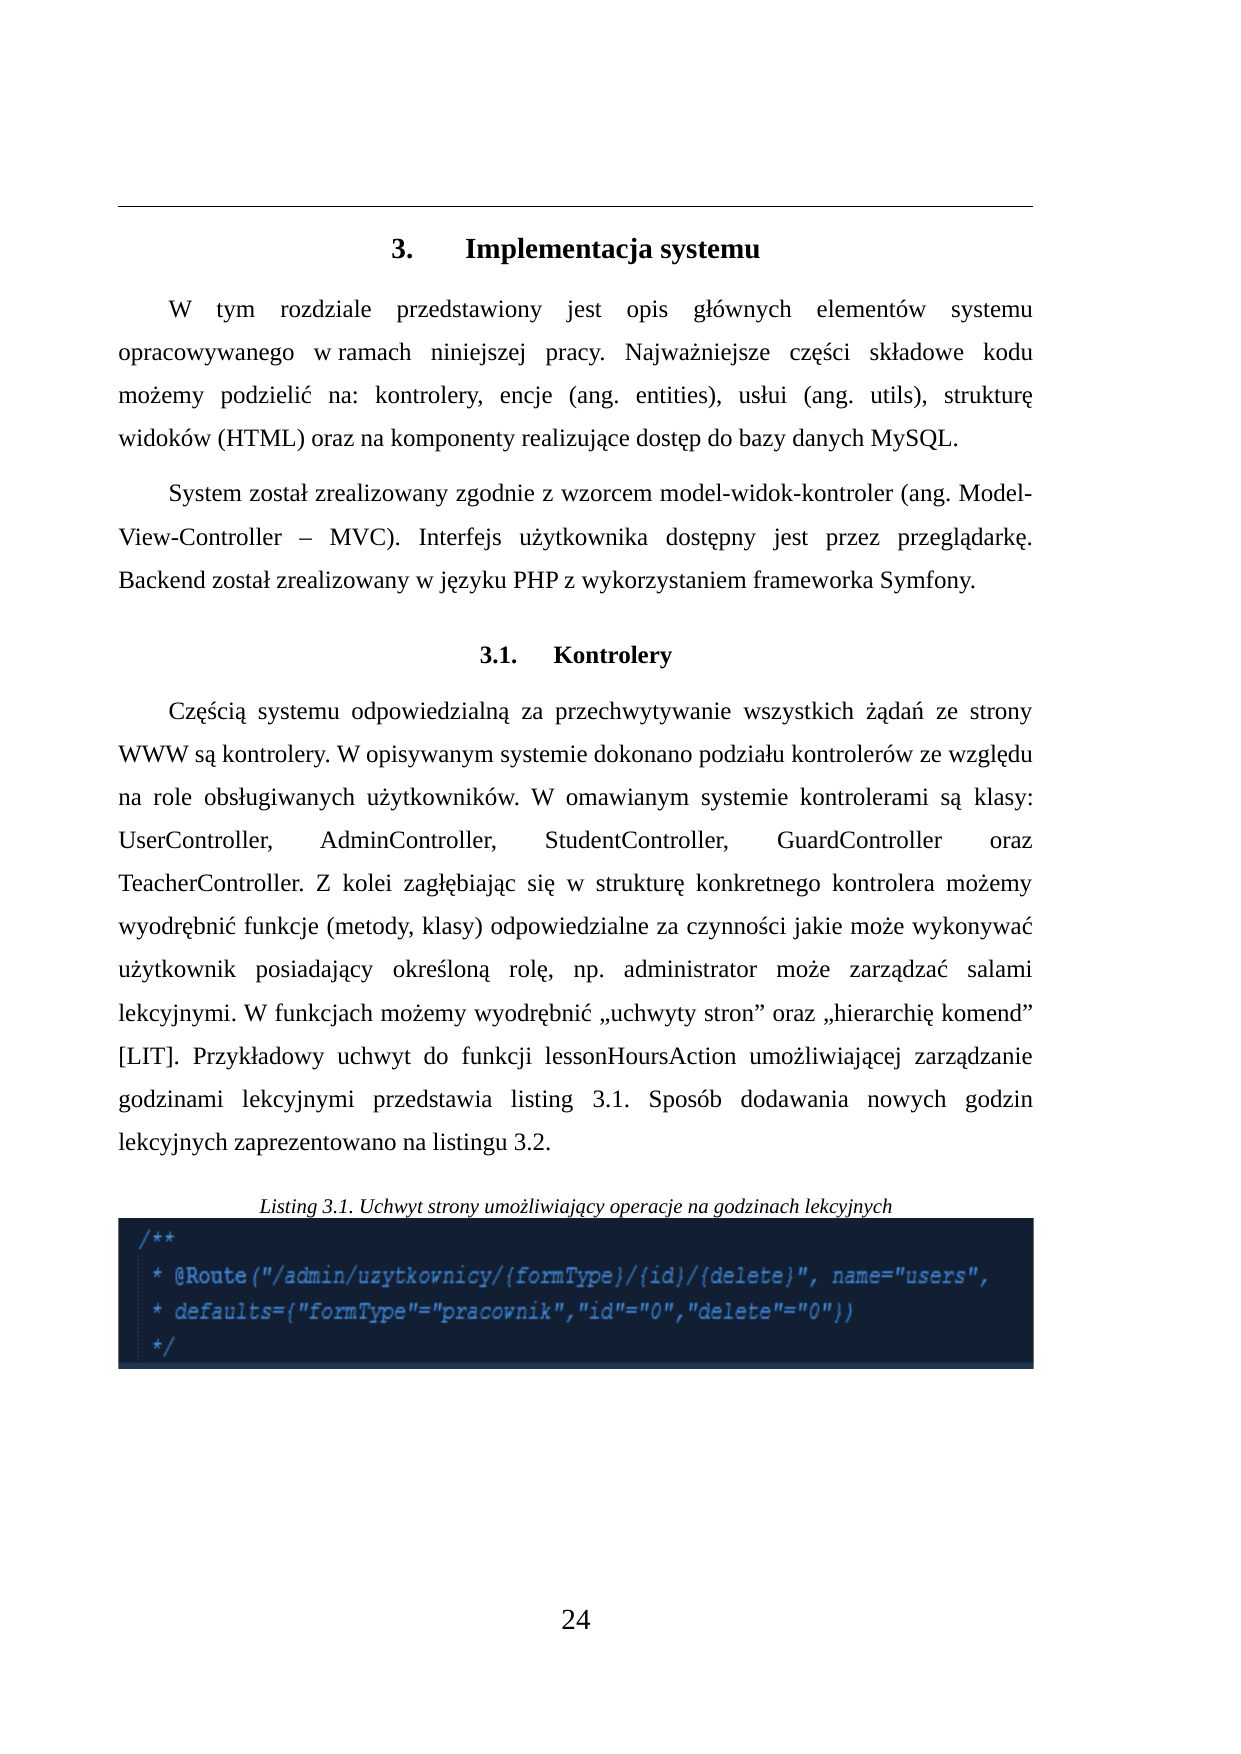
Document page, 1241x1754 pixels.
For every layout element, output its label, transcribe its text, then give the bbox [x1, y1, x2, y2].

text Częścią systemu odpowiedzialną za przechwytywanie wszystkich żądań ze strony WWW są kontrolery. W opisywanym systemie dokonano podziału kontrolerów ze względu na role obsługiwanych użytkowników. W omawianym systemie kontrolerami są klasy: UserController, AdminController, StudentController, GuardController oraz TeacherController. Z kolei zagłębiając się w strukturę konkretnego kontrolera możemy wyodrębnić funkcje (metody, klasy) odpowiedzialne za czynności jakie może wykonywać użytkownik posiadający określoną rolę, np. administrator może zarządzać salami lekcyjnymi. W funkcjach możemy wyodrębnić „uchwyty stron” oraz „hierarchię komend” [LIT]. Przykładowy uchwyt do funkcji lessonHoursAction umożliwiającej zarządzanie godzinami lekcyjnymi przedstawia listing 3.1. Sposób dodawania nowych godzin lekcyjnych zaprezentowano na listingu 3.2. [118, 696, 1033, 1156]
text W tym rozdziale przedstawiony jest opis głównych elementów systemu opracowywanego w ramach niniejszej pracy. Najważniejsze części składowe kodu możemy podzielić na: kontrolery, encje (ang. entities), usłui (ang. utils), strukturę widoków (HTML) oraz na komponenty realizujące dostęp do bazy danych MySQL. [118, 294, 1033, 452]
picture [118, 1218, 1034, 1369]
text System został zrealizowany zgodnie z wzorcem model-widok-kontroler (ang. Model-View-Controller – MVC). Interfejs użytkownika dostępny jest przez przeglądarkę. Backend został zrealizowany w języku PHP z wykorzystaniem frameworka Symfony. [118, 478, 1033, 593]
list Listing 3.1. Uchwyt strony umożliwiający operacje na godzinach lekcyjnych [118, 1194, 1034, 1218]
subtitle Implementacja systemu [118, 231, 1033, 265]
subtitle Kontrolery [118, 640, 1033, 669]
